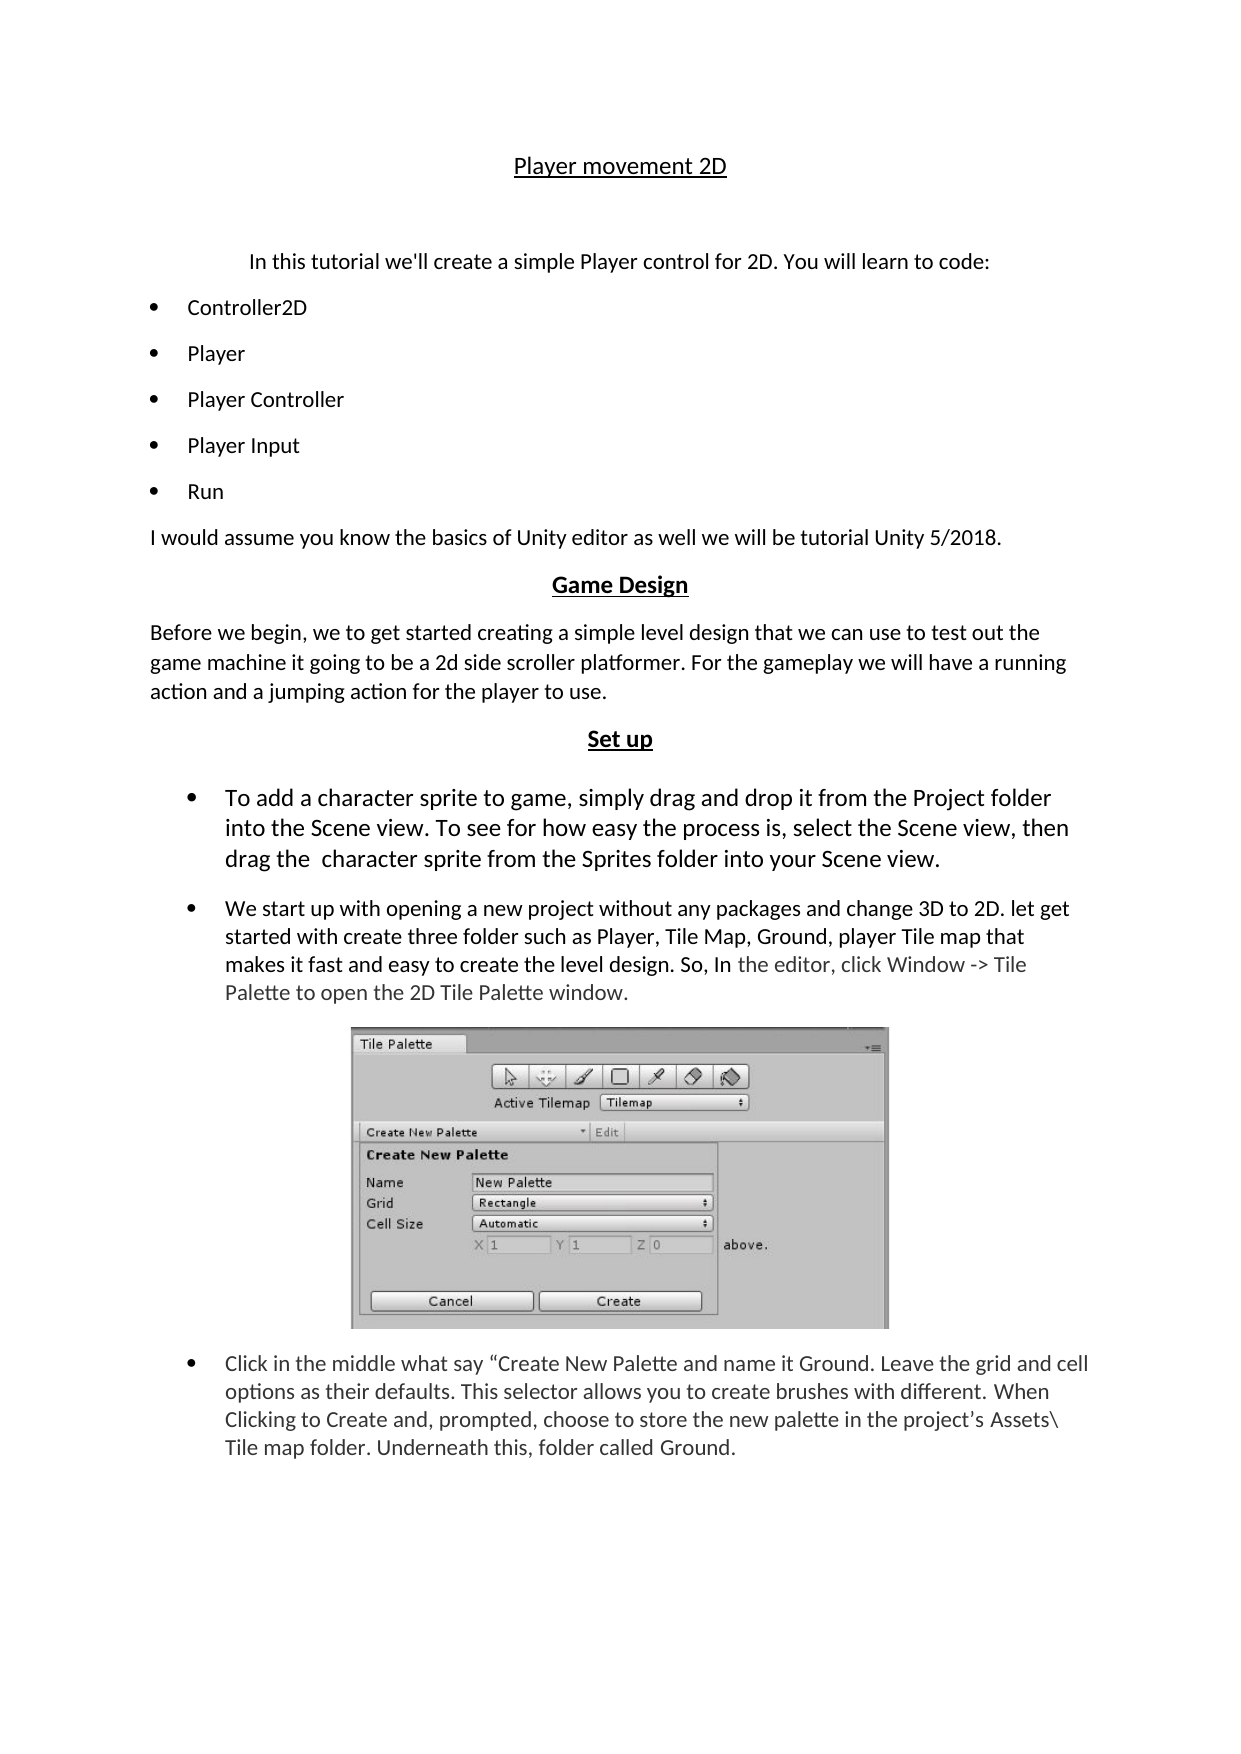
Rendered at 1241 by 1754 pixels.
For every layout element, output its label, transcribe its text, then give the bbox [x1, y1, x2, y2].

list To add a character sprite to game, simply drag and drop it from the Project folder into the Scene view. To see for how easy the process is, select the Scene view, then drag the character sprite from the Sprites folder into your Scene view. [187, 782, 1090, 874]
list Player [150, 339, 1090, 367]
list Player Controller [150, 385, 1090, 413]
text Player movement 2D [150, 150, 1090, 181]
list Player Input [150, 431, 1090, 459]
text Game Design [150, 569, 1090, 600]
text I would assume you know the basics of Unity editor as well we will be tutorial Unity 5/2018. [150, 523, 1090, 552]
text Before we begin, we to get started creating a simple level design that we can use to test out the game machine it going to be a 2d side scroller platformer. For the gameplay we will have a running action and a jumping action for the player to use. [150, 618, 1090, 705]
list Run [150, 477, 1090, 506]
list Click in the middle what say “Create New Palette and name it Ground. Leave the grid and cell options as their defaults. This selector allows you to create brushes with different. When Clicking to Create and, prompted, choose to store the new palette in the project’s Assets\Tile map folder. Underneath this, folder called Ground. [187, 1349, 1090, 1461]
text In this tutorial we'll create a simple Player control for 2D. You will learn to code: [150, 247, 1090, 275]
list Controller2D [150, 293, 1090, 321]
list We start up with opening a new project without any packages and change 3D to 2D. let get started with create three folder such as Player, Tile Map, Ground, player Tile map that makes it fast and easy to create the level design. So, In the editor, click Window -> Tile Palette to open the 2D Tile Palette window. [187, 894, 1090, 1007]
text Set up [150, 723, 1090, 753]
